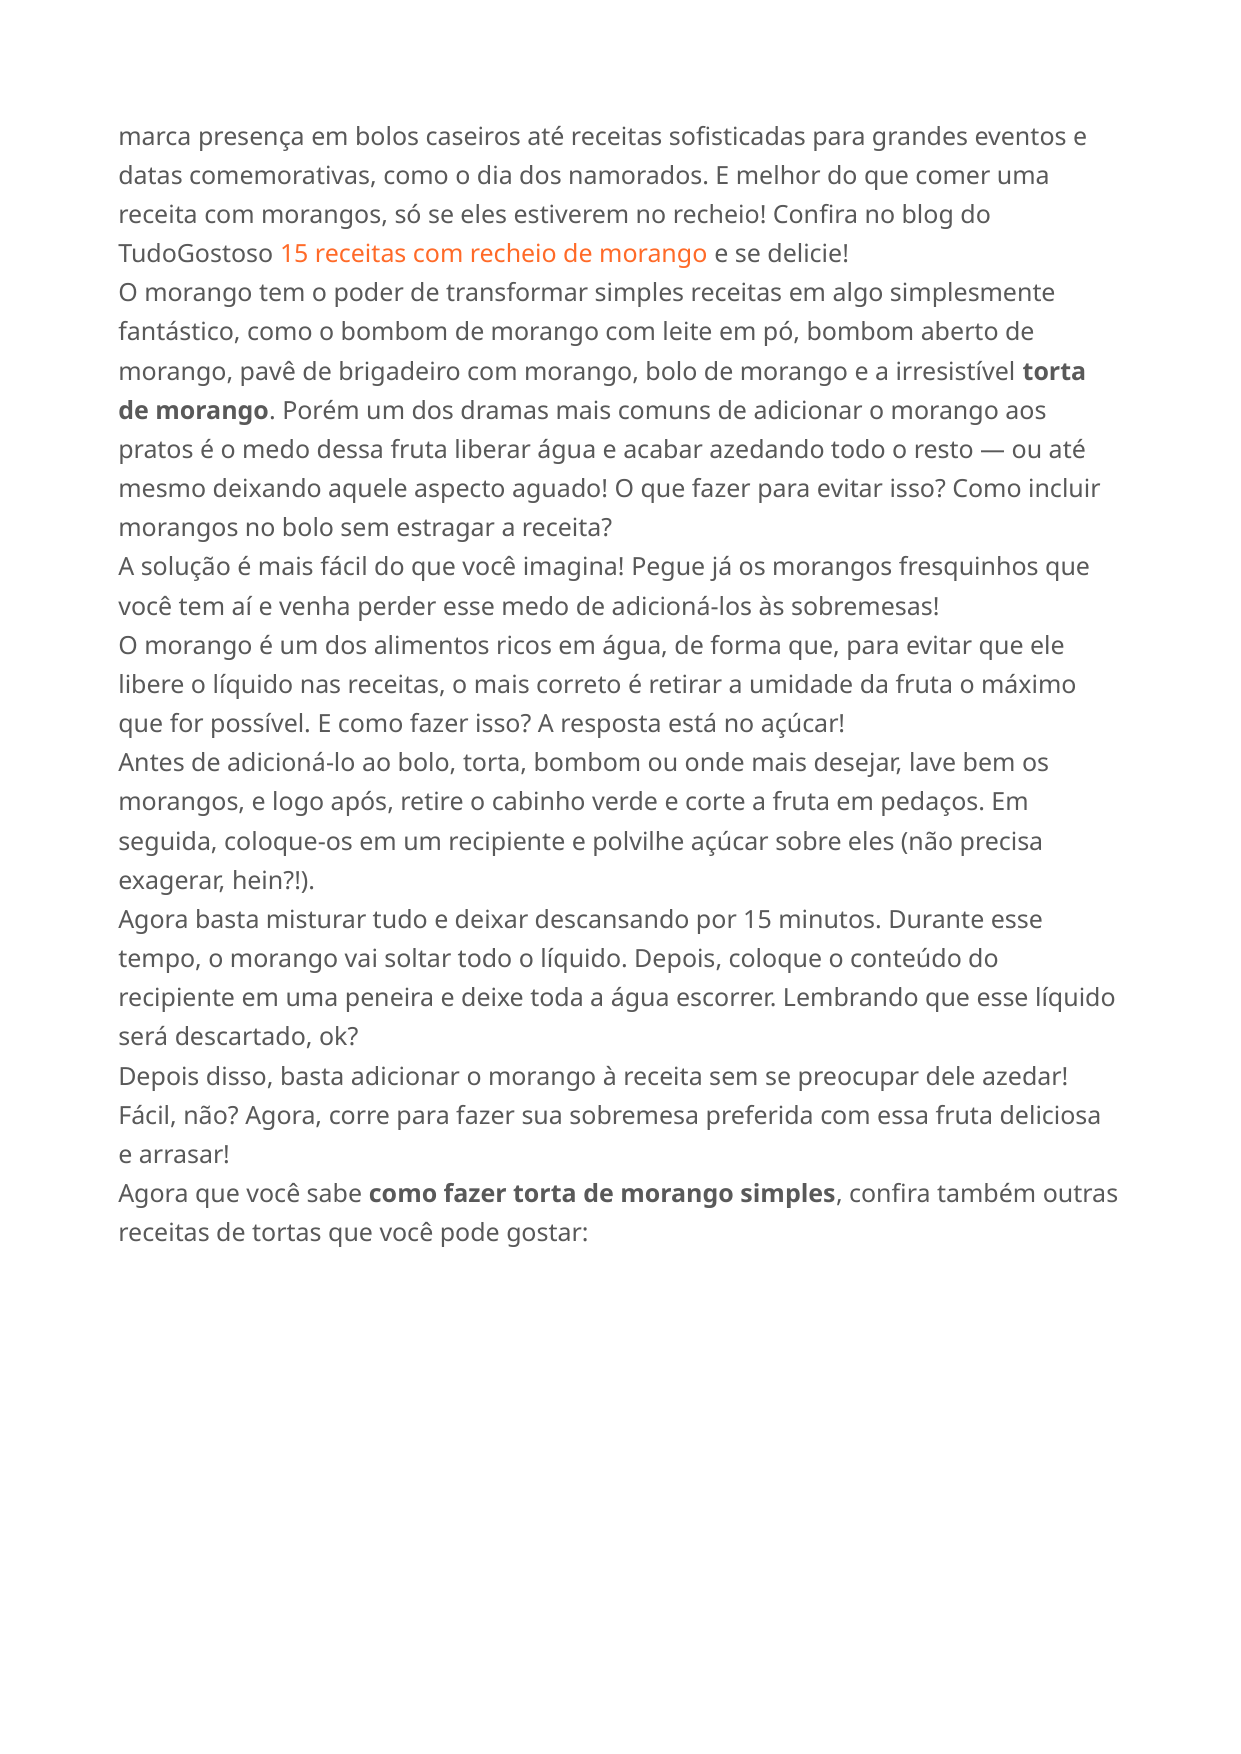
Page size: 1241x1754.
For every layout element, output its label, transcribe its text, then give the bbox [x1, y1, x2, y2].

list marca presença em bolos caseiros até receitas sofisticadas para grandes eventos e datas comemorativas, como o dia dos namorados. E melhor do que comer uma receita com morangos, só se eles estiverem no recheio! Confira no blog do TudoGostoso 15 receitas com recheio de morango e se delicie! [118, 118, 1122, 270]
list Agora que você sabe como fazer torta de morango simples, confira também outras receitas de tortas que você pode gostar: [118, 1176, 1122, 1249]
list Agora basta misturar tudo e deixar descansando por 15 minutos. Durante esse tempo, o morango vai soltar todo o líquido. Depois, coloque o conteúdo do recipiente em uma peneira e deixe toda a água escorrer. Lembrando que esse líquido será descartado, ok? [118, 901, 1122, 1053]
list O morango tem o poder de transformar simples receitas em algo simplesmente fantástico, como o bombom de morango com leite em pó, bombom aberto de morango, pavê de brigadeiro com morango, bolo de morango e a irresistível torta de morango. Porém um dos dramas mais comuns de adicionar o morango aos pratos é o medo dessa fruta liberar água e acabar azedando todo o resto — ou até mesmo deixando aquele aspecto aguado! O que fazer para evitar isso? Como incluir morangos no bolo sem estragar a receita? [118, 275, 1122, 544]
list Antes de adicioná-lo ao bolo, torta, bombom ou onde mais desejar, lave bem os morangos, e logo após, retire o cabinho verde e corte a fruta em pedaços. Em seguida, coloque-os em um recipiente e polvilhe açúcar sobre eles (não precisa exagerar, hein?!). [118, 745, 1122, 896]
list Depois disso, basta adicionar o morango à receita sem se preocupar dele azedar! Fácil, não? Agora, corre para fazer sua sobremesa preferida com essa fruta deliciosa e arrasar! [118, 1058, 1122, 1171]
list A solução é mais fácil do que você imagina! Pegue já os morangos fresquinhos que você tem aí e venha perder esse medo de adicioná-los às sobremesas! [118, 549, 1122, 622]
list O morango é um dos alimentos ricos em água, de forma que, para evitar que ele libere o líquido nas receitas, o mais correto é retirar a umidade da fruta o máximo que for possível. E como fazer isso? A resposta está no açúcar! [118, 627, 1122, 740]
